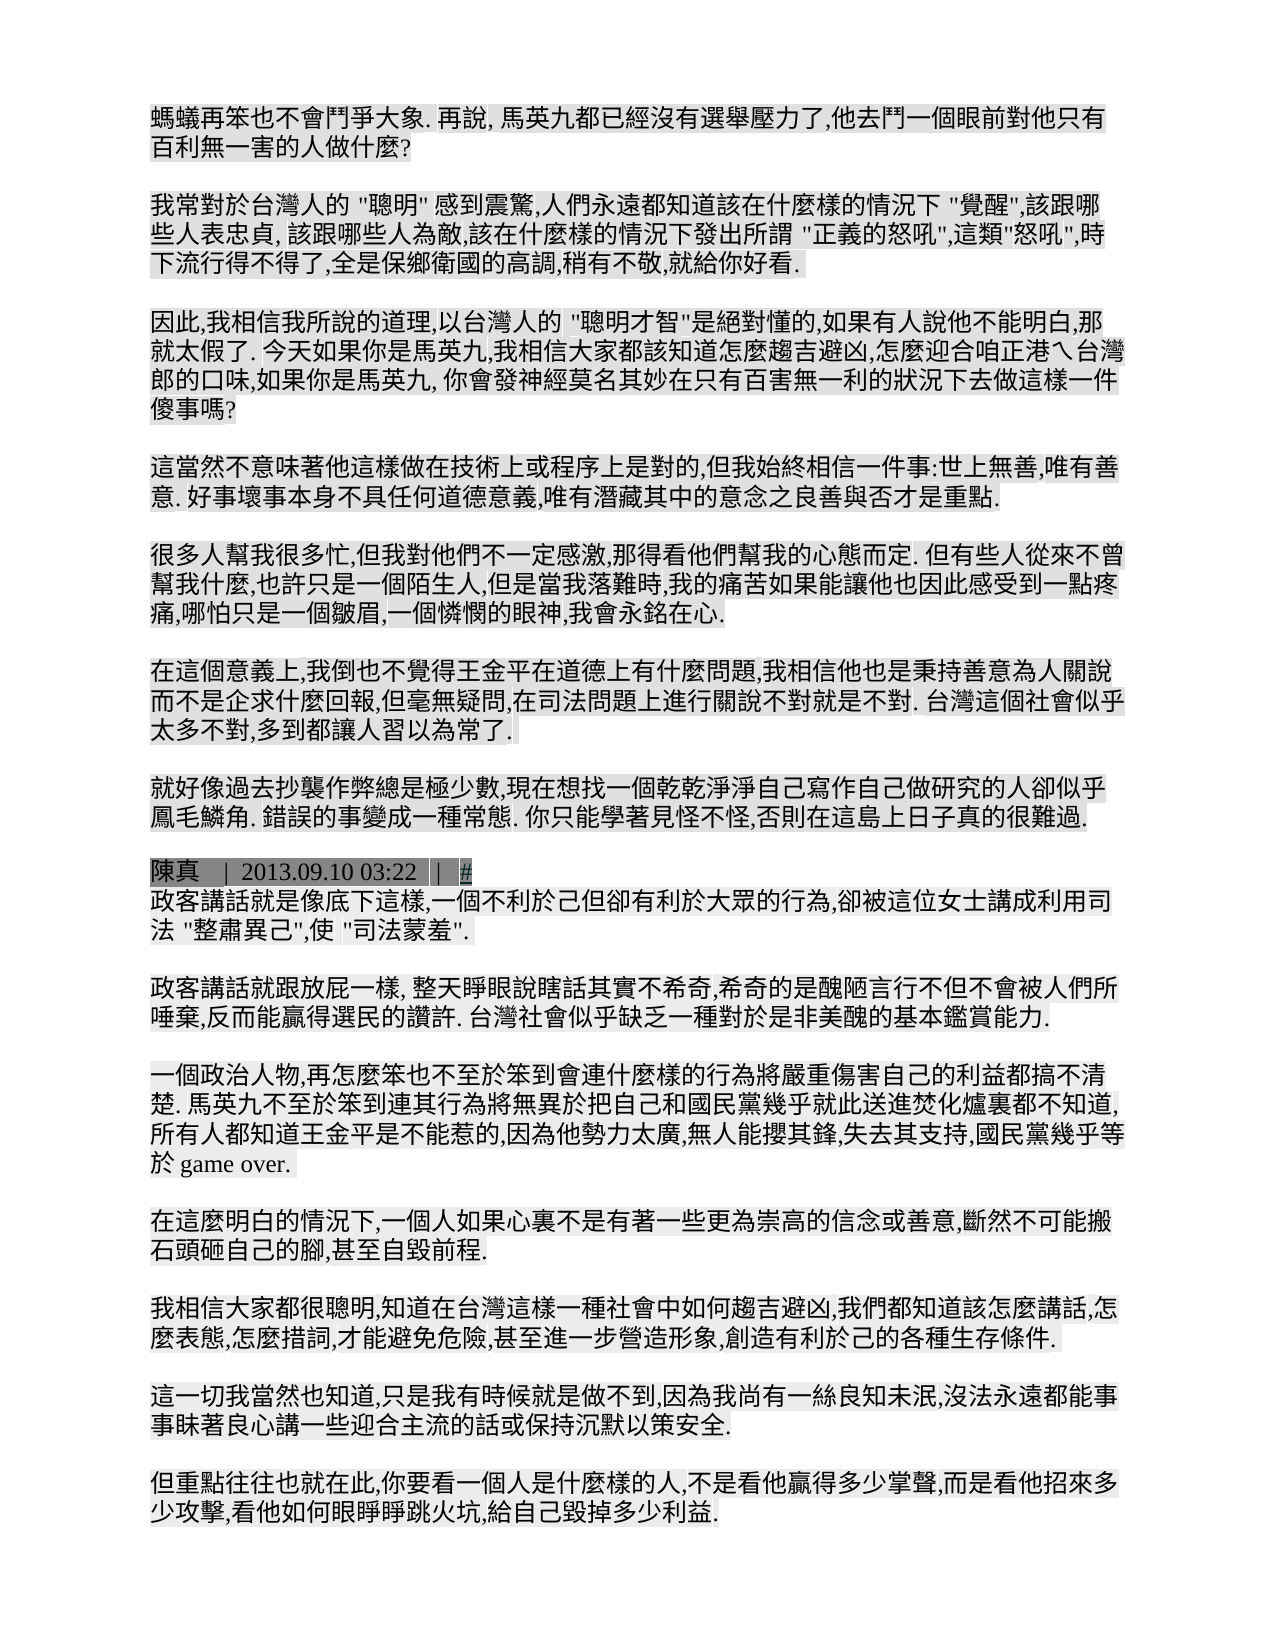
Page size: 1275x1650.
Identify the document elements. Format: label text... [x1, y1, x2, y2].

text 政客講話就是像底下這樣,一個不利於己但卻有利於大眾的行為,卻被這位女士講成利用司法 "整肅異己",使 "司法蒙羞". 政客講話就跟放屁一樣, 整天睜眼說瞎話其實不希奇,希奇的是醜陋言行不但不會被人們所唾棄,反而能贏得選民的讚許. 台灣社會似乎缺乏一種對於是非美醜的基本鑑賞能力. 一個政治人物,再怎麼笨也不至於笨到會連什麼樣的行為將嚴重傷害自己的利益都搞不清楚. 馬英九不至於笨到連其行為將無異於把自己和國民黨幾乎就此送進焚化爐裏都不知道,所有人都知道王金平是不能惹的,因為他勢力太廣,無人能攖其鋒,失去其支持,國民黨幾乎等於game over. 在這麼明白的情況下,一個人如果心裏不是有著一些更為崇高的信念或善意,斷然不可能搬石頭砸自己的腳,甚至自毀前程. 我相信大家都很聰明,知道在台灣這樣一種社會中如何趨吉避凶,我們都知道該怎麼講話,怎麼表態,怎麼措詞,才能避免危險,甚至進一步營造形象,創造有利於己的各種生存條件. 這一切我當然也知道,只是我有時候就是做不到,因為我尚有一絲良知未泯,沒法永遠都能事事眛著良心講一些迎合主流的話或保持沉默以策安全. 但重點往往也就在此,你要看一個人是什麼樣的人,不是看他贏得多少掌聲,而是看他招來多少攻擊,看他如何眼睜睜跳火坑,給自己毀掉多少利益. [150, 887, 1125, 1556]
text 陳真 | 2013.09.10 03:22 | # [150, 857, 1125, 887]
text 螞蟻再笨也不會鬥爭大象. 再說, 馬英九都已經沒有選舉壓力了,他去鬥一個眼前對他只有百利無一害的人做什麼? 我常對於台灣人的 "聰明" 感到震驚,人們永遠都知道該在什麼樣的情況下 "覺醒",該跟哪些人表忠貞, 該跟哪些人為敵,該在什麼樣的情況下發出所謂 "正義的怒吼",這類"怒吼",時下流行得不得了,全是保鄉衛國的高調,稍有不敬,就給你好看. 因此,我相信我所說的道理,以台灣人的 "聰明才智"是絕對懂的,如果有人說他不能明白,那就太假了. 今天如果你是馬英九,我相信大家都該知道怎麼趨吉避凶,怎麼迎合咱正港ㄟ台灣郎的口味,如果你是馬英九, 你會發神經莫名其妙在只有百害無一利的狀況下去做這樣一件傻事嗎? 這當然不意味著他這樣做在技術上或程序上是對的,但我始終相信一件事:世上無善,唯有善意. 好事壞事本身不具任何道德意義,唯有潛藏其中的意念之良善與否才是重點. 很多人幫我很多忙,但我對他們不一定感激,那得看他們幫我的心態而定. 但有些人從來不曾幫我什麼,也許只是一個陌生人,但是當我落難時,我的痛苦如果能讓他也因此感受到一點疼痛,哪怕只是一個皺眉,一個憐憫的眼神,我會永銘在心. 在這個意義上,我倒也不覺得王金平在道德上有什麼問題,我相信他也是秉持善意為人關說而不是企求什麼回報,但毫無疑問,在司法問題上進行關說不對就是不對. 台灣這個社會似乎太多不對,多到都讓人習以為常了. 就好像過去抄襲作弊總是極少數,現在想找一個乾乾淨淨自己寫作自己做研究的人卻似乎鳳毛鱗角. 錯誤的事變成一種常態. 你只能學著見怪不怪,否則在這島上日子真的很難過. [150, 75, 1125, 832]
